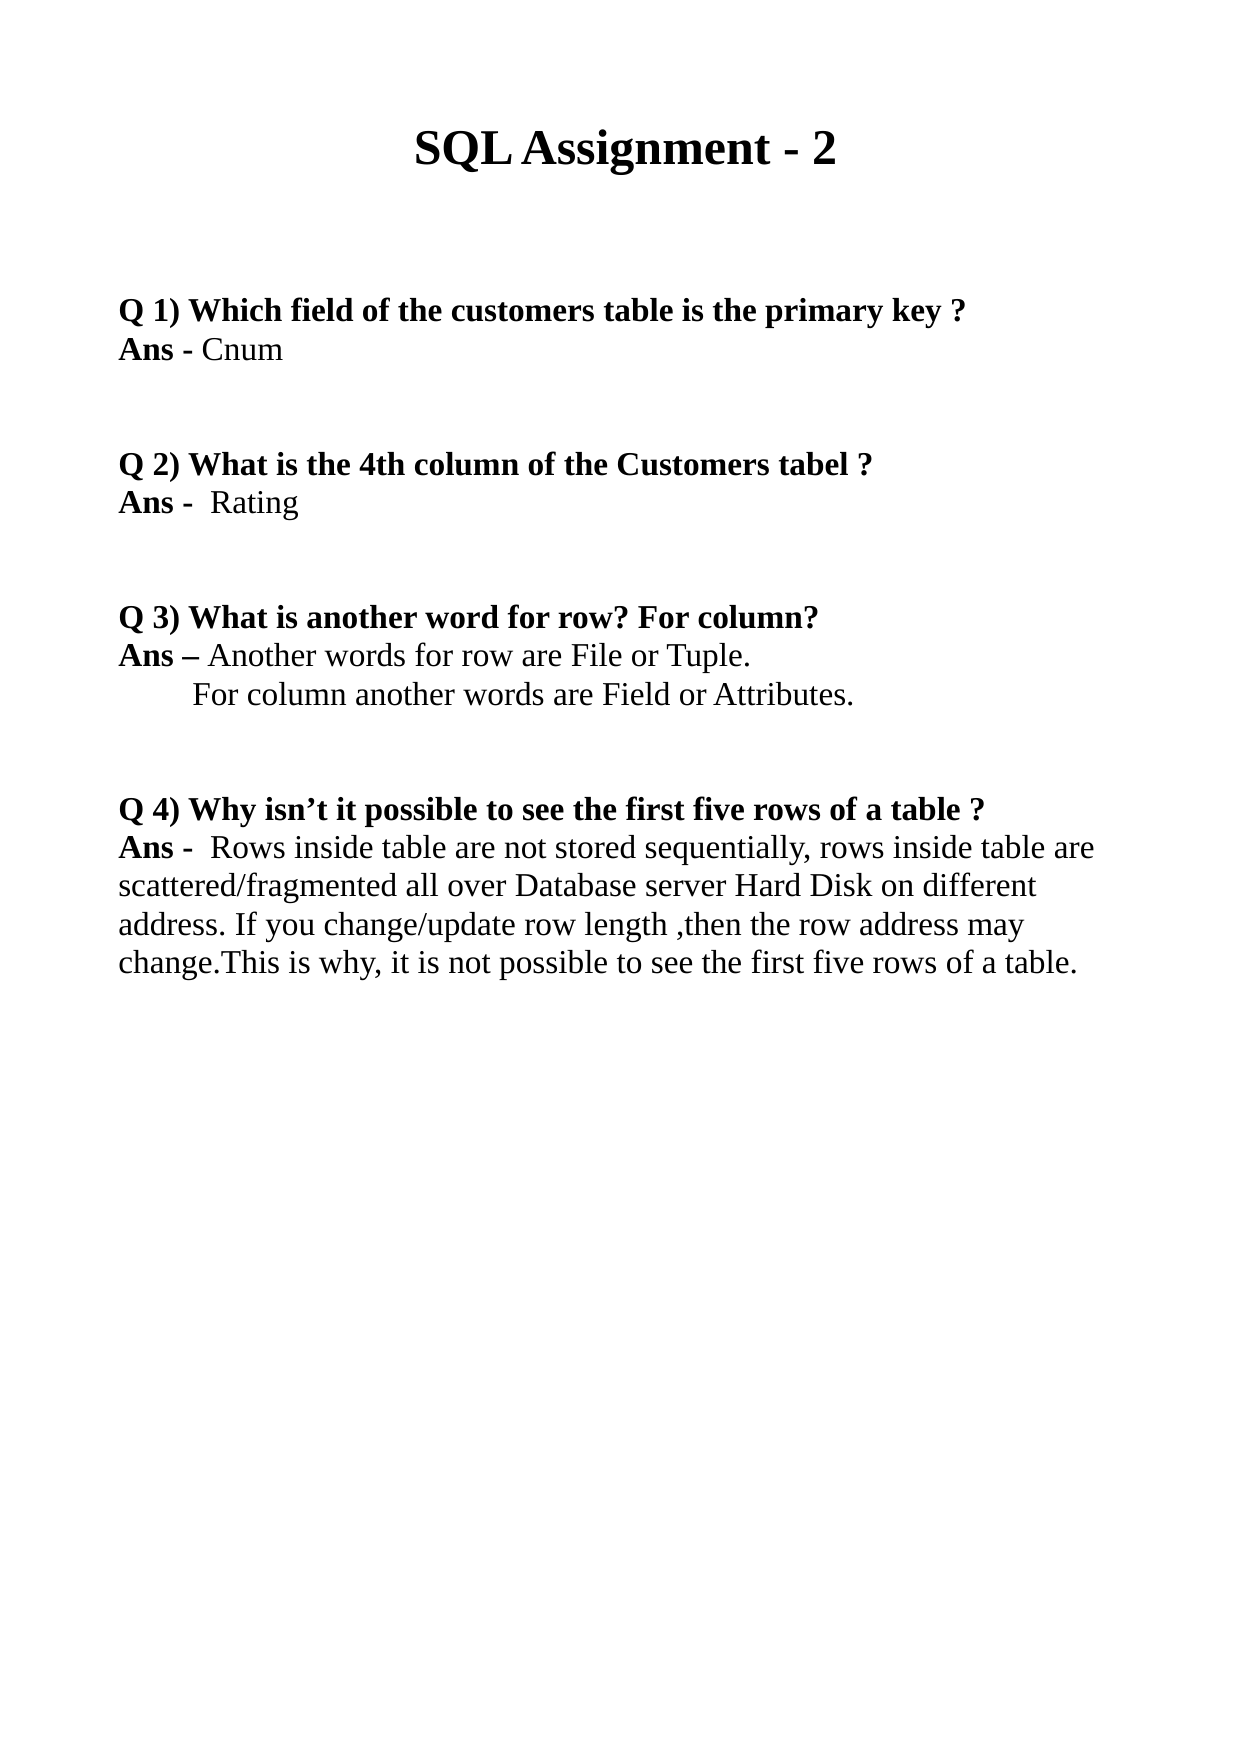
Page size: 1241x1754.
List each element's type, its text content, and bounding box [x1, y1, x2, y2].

text SQL Assignment - 2 [118, 118, 1122, 176]
text Q 2) What is the 4th column of the Customers tabel ? [118, 444, 1122, 482]
text Ans – Another words for row are File or Tuple. [118, 636, 1122, 674]
text For column another words are Field or Attributes. [118, 674, 1122, 712]
text Q 4) Why isn’t it possible to see the first five rows of a table ? [118, 789, 1122, 827]
text Ans - Rows inside table are not stored sequentially, rows inside table are scattered/fragmented all over Database server Hard Disk on different address. If you change/update row length ,then the row address may change.This is why, it is not possible to see the first five rows of a table. [118, 827, 1122, 981]
text Q 3) What is another word for row? For column? [118, 597, 1122, 636]
text Ans - Cnum [118, 329, 1122, 367]
text Q 1) Which field of the customers table is the primary key ? [118, 291, 1122, 329]
text Ans - Rating [118, 482, 1122, 521]
